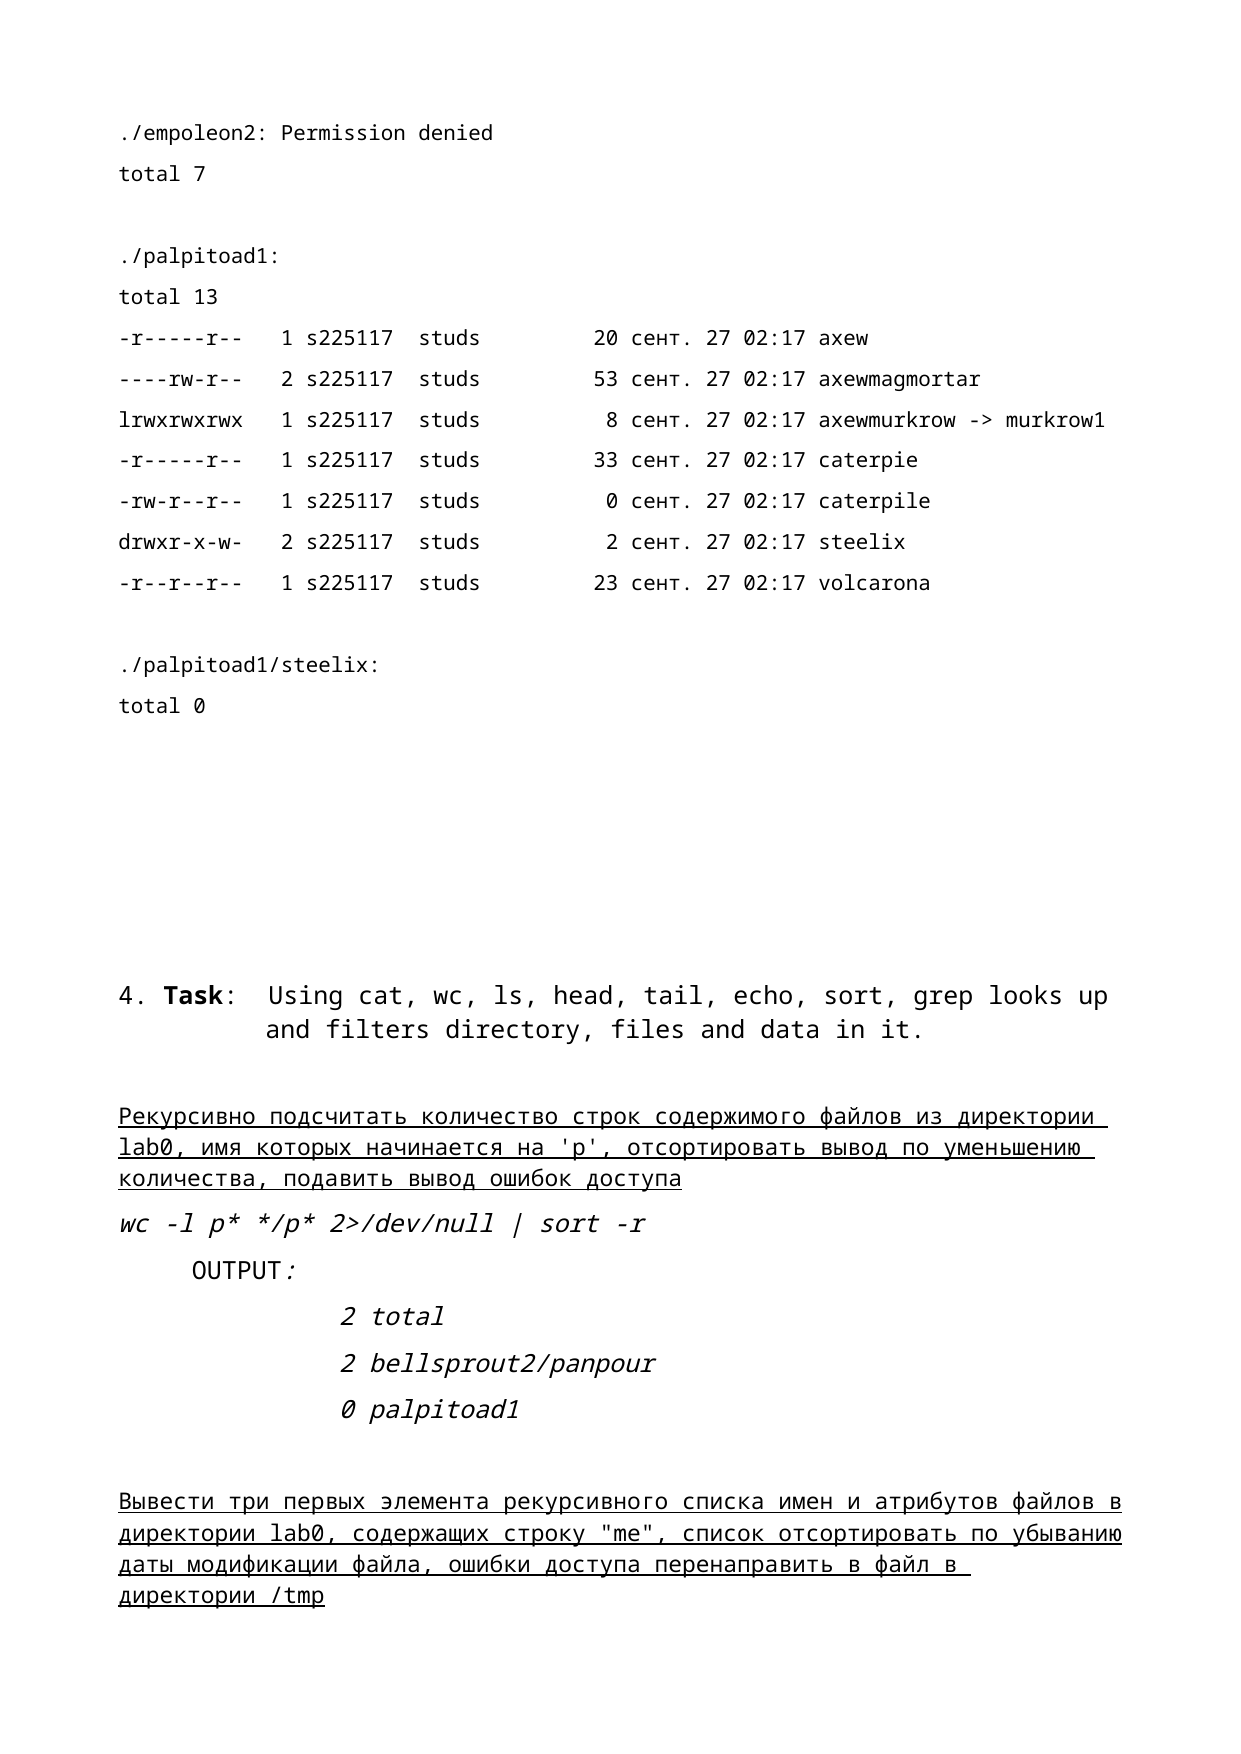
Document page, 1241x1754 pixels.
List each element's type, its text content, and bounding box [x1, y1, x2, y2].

text даты модификации файла, ошибки доступа перенаправить в файл в директории /tmp [118, 1545, 1122, 1610]
text 2 bellsprout2/panpour [118, 1346, 1122, 1380]
text 2 total [118, 1299, 1122, 1333]
text 0 palpitoad1 [118, 1392, 1122, 1426]
text wc -l p* */p* 2>/dev/null | sort -r [118, 1206, 1122, 1240]
text Рекурсивно подсчитать количество строк содержимого файлов из директории lab0, имя которых начинается на 'p', отсортировать вывод по уменьшению количества, подавить вывод ошибок доступа [118, 1100, 1122, 1193]
text OUTPUT: [118, 1252, 1122, 1287]
text total 13 [118, 282, 1122, 310]
text total 0 [118, 691, 1122, 720]
text -r-----r-- 1 s225117 studs 20 сент. 27 02:17 axew [118, 323, 1122, 351]
text ./palpitoad1/steelix: [118, 650, 1122, 679]
text 4. Task: Using cat, wc, ls, head, tail, echo, sort, grep looks up and filters directory, files and data in it. [118, 978, 1122, 1046]
text -r-----r-- 1 s225117 studs 33 сент. 27 02:17 caterpie [118, 446, 1122, 474]
text drwxr-x-w- 2 s225117 studs 2 сент. 27 02:17 steelix [118, 527, 1122, 556]
text total 7 [118, 159, 1122, 187]
text lrwxrwxrwx 1 s225117 studs 8 сент. 27 02:17 axewmurkrow -> murkrow1 [118, 405, 1122, 433]
text ./palpitoad1: [118, 241, 1122, 269]
text -rw-r--r-- 1 s225117 studs 0 сент. 27 02:17 caterpile [118, 487, 1122, 515]
text -r--r--r-- 1 s225117 studs 23 сент. 27 02:17 volcarona [118, 568, 1122, 597]
text Вывести три первых элемента рекурсивного списка имен и атрибутов файлов в [118, 1485, 1122, 1512]
text ./empoleon2: Permission denied [118, 118, 1122, 147]
text директории lab0, содержащих строку "me", список отсортировать по убыванию [118, 1513, 1122, 1543]
text ----rw-r-- 2 s225117 studs 53 сент. 27 02:17 axewmagmortar [118, 364, 1122, 392]
